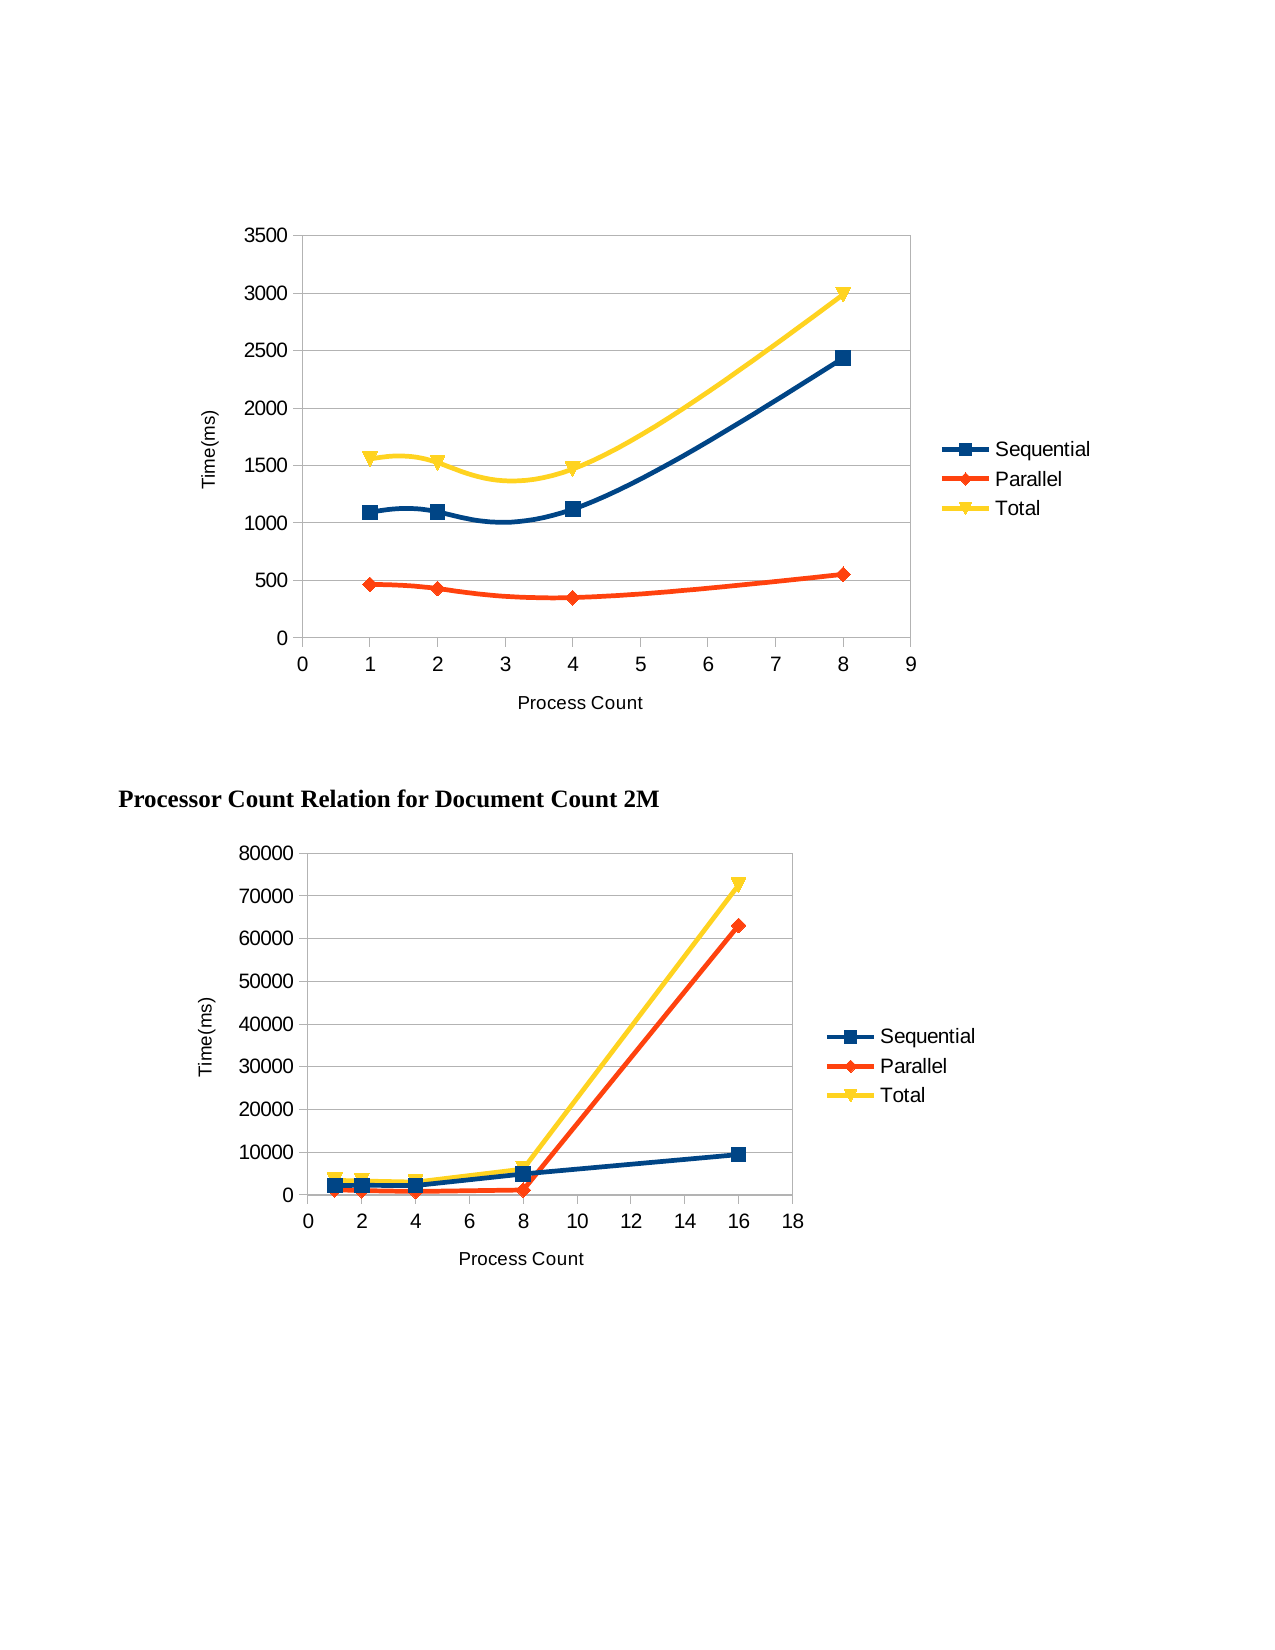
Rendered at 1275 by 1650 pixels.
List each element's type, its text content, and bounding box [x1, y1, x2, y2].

text Processor Count Relation for Document Count 2M [118, 784, 1157, 813]
